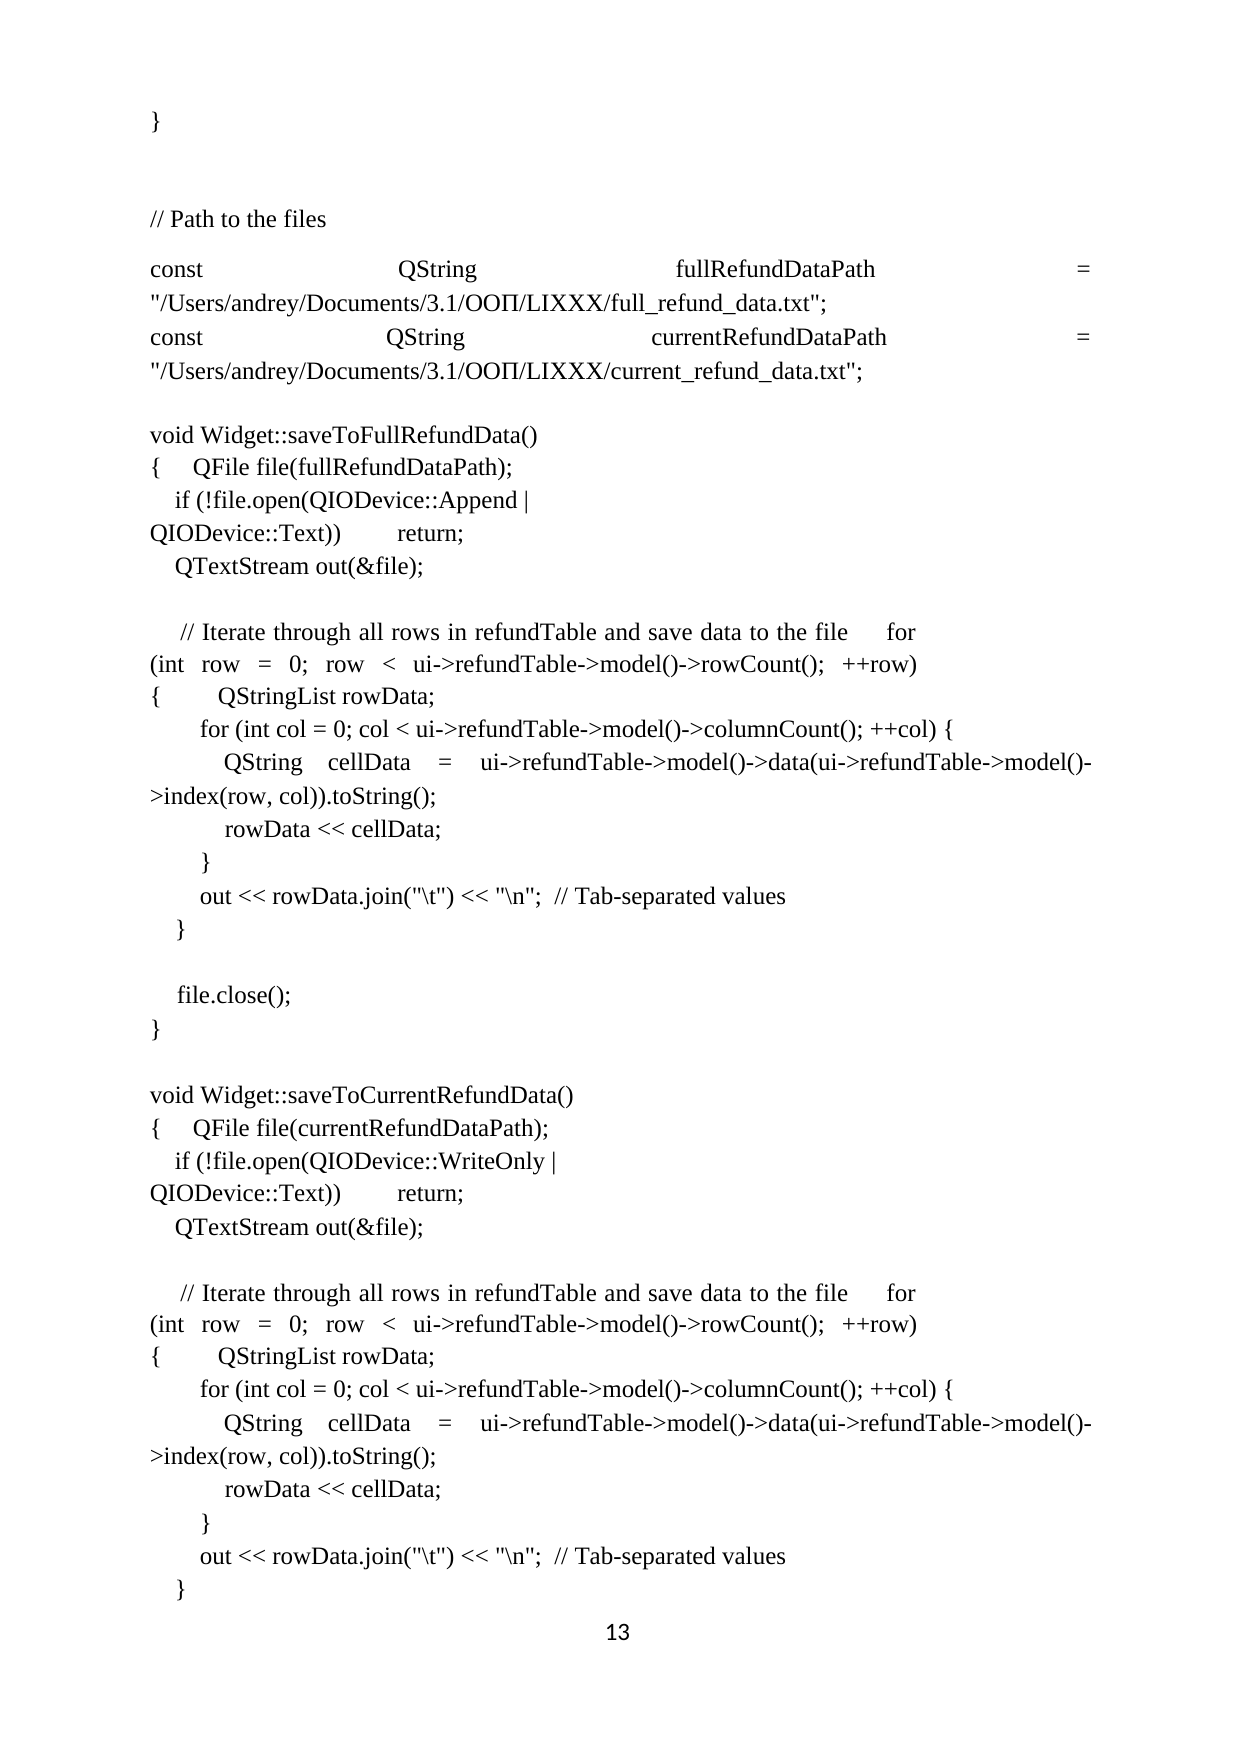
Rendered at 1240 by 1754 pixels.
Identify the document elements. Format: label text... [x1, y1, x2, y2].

text >index(row, col)).toString(); [149, 1441, 1091, 1470]
text file.close(); [177, 981, 1091, 1009]
text } [149, 914, 1091, 943]
text out << rowData.join("\t") << "\n"; // Tab-separated values [149, 1541, 1091, 1570]
text // Iterate through all rows in refundTable and save data to the file for (int row = 0; row < ui->refundTable->model()->rowCount(); ++row) { QStringList rowData; [149, 1278, 918, 1370]
text } [149, 1014, 1091, 1043]
text QTextStream out(&file); [149, 1212, 1091, 1240]
text QString cellData = ui->refundTable->model()->data(ui->refundTable->model()- [148, 1408, 1118, 1437]
text rowData << cellData; [149, 1474, 1091, 1503]
text out << rowData.join("\t") << "\n"; // Tab-separated values [149, 881, 1091, 909]
text if (!file.open(QIODevice::Append | QIODevice::Text)) return; [149, 486, 725, 546]
text rowData << cellData; [149, 814, 1091, 843]
table_cell const QString currentRefundDataPath "/Users/andrey/Documents/3.1/ООП/LIXXX/current_refund_data.txt"; [150, 319, 1076, 387]
text void Widget::saveToFullRefundData() { QFile file(fullRefundDataPath); [149, 420, 616, 481]
text >index(row, col)).toString(); [149, 781, 1091, 809]
table_cell = [1076, 319, 1096, 387]
text } [149, 1574, 1091, 1603]
table_header [1076, 201, 1096, 251]
text for (int col = 0; col < ui->refundTable->model()->columnCount(); ++col) { [149, 714, 1091, 743]
text QString cellData = ui->refundTable->model()->data(ui->refundTable->model()- [148, 747, 1118, 776]
text } [149, 106, 1091, 135]
text } [149, 1508, 1091, 1537]
text } [149, 847, 1091, 876]
text void Widget::saveToCurrentRefundData() { QFile file(currentRefundDataPath); [149, 1081, 652, 1141]
text // Iterate through all rows in refundTable and save data to the file for (int row = 0; row < ui->refundTable->model()->rowCount(); ++row) { QStringList rowData; [149, 617, 918, 710]
table_cell = [1076, 251, 1096, 319]
table_header // Path to the files [150, 201, 1076, 251]
text if (!file.open(QIODevice::WriteOnly | QIODevice::Text)) return; [149, 1146, 752, 1207]
text for (int col = 0; col < ui->refundTable->model()->columnCount(); ++col) { [149, 1374, 1091, 1403]
text QTextStream out(&file); [149, 551, 1091, 580]
table_cell const QString fullRefundDataPath "/Users/andrey/Documents/3.1/ООП/LIXXX/full_refund_data.txt"; [150, 251, 1076, 319]
